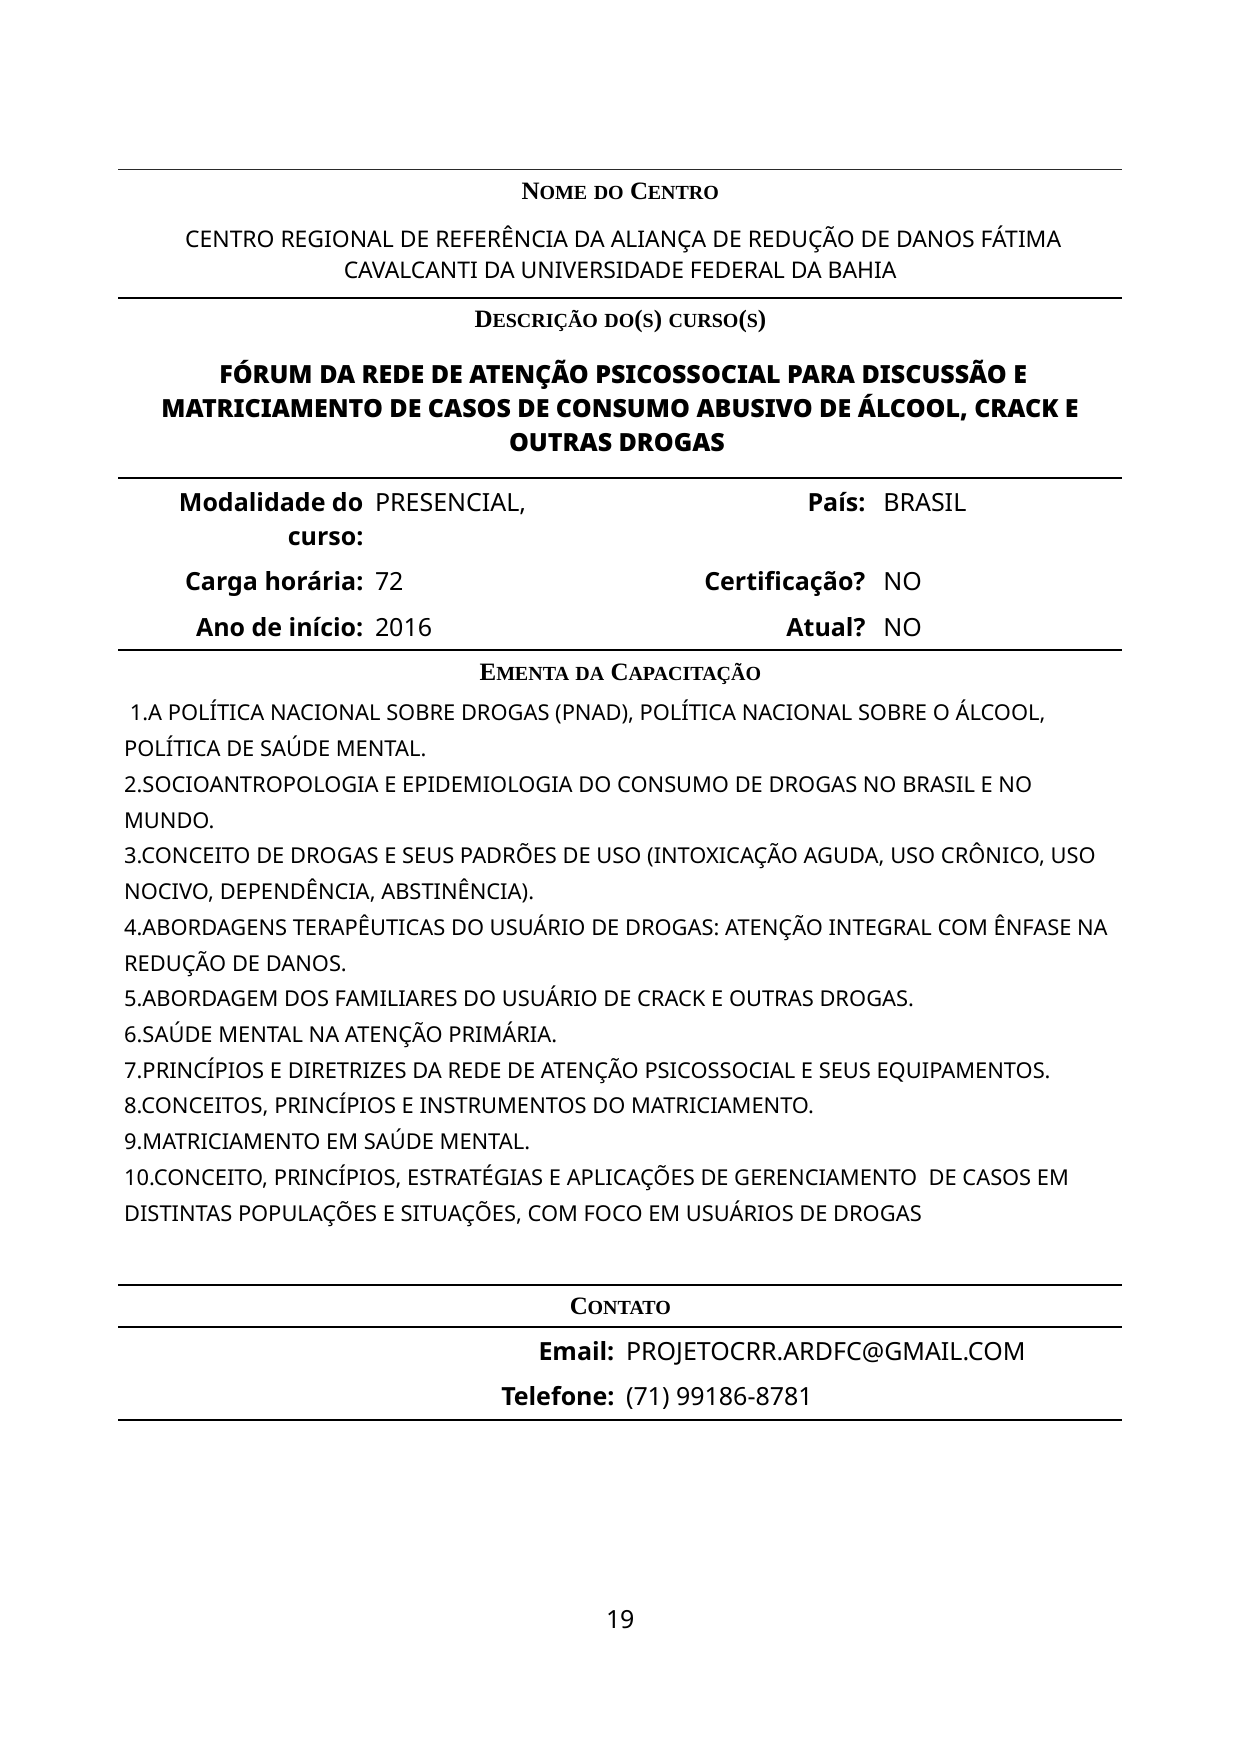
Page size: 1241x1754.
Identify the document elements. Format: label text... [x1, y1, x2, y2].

table_cell PRESENCIAL, [369, 479, 620, 558]
table_cell Certificação? [620, 558, 871, 604]
table_cell Email: [118, 1328, 620, 1373]
table_cell Telefone: [118, 1373, 620, 1419]
table_cell (71) 99186-8781 [620, 1373, 1122, 1419]
table_cell Atual? [620, 604, 871, 649]
table_cell Ano de início: [118, 604, 369, 649]
table_cell 2016 [369, 604, 620, 649]
table_cell CENTRO REGIONAL DE REFERÊNCIA DA ALIANÇA DE REDUÇÃO DE DANOS FÁTIMA CAVALCANTI DA UNIVERSIDADE FEDERAL DA BAHIA [118, 211, 1122, 297]
table_cell BRASIL [871, 479, 1122, 558]
table_cell 72 [369, 558, 620, 604]
table_cell FÓRUM DA REDE DE ATENÇÃO PSICOSSOCIAL PARA DISCUSSÃO E MATRICIAMENTO DE CASOS DE CONSUMO ABUSIVO DE ÁLCOOL, CRACK E OUTRAS DROGAS [118, 339, 1122, 477]
table_cell Carga horária: [118, 558, 369, 604]
table_cell Ementa da Capacitação [118, 651, 1122, 692]
table_cell 1.A POLÍTICA NACIONAL SOBRE DROGAS (PNAD), POLÍTICA NACIONAL SOBRE O ÁLCOOL, POLÍTICA DE SAÚDE MENTAL. 2.SOCIOANTROPOLOGIA E EPIDEMIOLOGIA DO CONSUMO DE DROGAS NO BRASIL E NO MUNDO. 3.CONCEITO DE DROGAS E SEUS PADRÕES DE USO (INTOXICAÇÃO AGUDA, USO CRÔNICO, USO NOCIVO, DEPENDÊNCIA, ABSTINÊNCIA). 4.ABORDAGENS TERAPÊUTICAS DO USUÁRIO DE DROGAS: ATENÇÃO INTEGRAL COM ÊNFASE NA REDUÇÃO DE DANOS. 5.ABORDAGEM DOS FAMILIARES DO USUÁRIO DE CRACK E OUTRAS DROGAS. 6.SAÚDE MENTAL NA ATENÇÃO PRIMÁRIA. 7.PRINCÍPIOS E DIRETRIZES DA REDE DE ATENÇÃO PSICOSSOCIAL E SEUS EQUIPAMENTOS. 8.CONCEITOS, PRINCÍPIOS E INSTRUMENTOS DO MATRICIAMENTO. 9.MATRICIAMENTO EM SAÚDE MENTAL. 10.CONCEITO, PRINCÍPIOS, ESTRATÉGIAS E APLICAÇÕES DE GERENCIAMENTO DE CASOS EM DISTINTAS POPULAÇÕES E SITUAÇÕES, COM FOCO EM USUÁRIOS DE DROGAS [118, 692, 1122, 1283]
table_cell PROJETOCRR.ARDFC@GMAIL.COM [620, 1328, 1122, 1373]
table_cell Modalidade do curso: [118, 479, 369, 558]
table_cell País: [620, 479, 871, 558]
table_cell NO [871, 558, 1122, 604]
table_cell NO [871, 604, 1122, 649]
table_cell Descrição do(s) curso(s) [118, 299, 1122, 339]
table_cell Contato [118, 1286, 1122, 1326]
table_header Nome do Centro [118, 171, 1122, 211]
